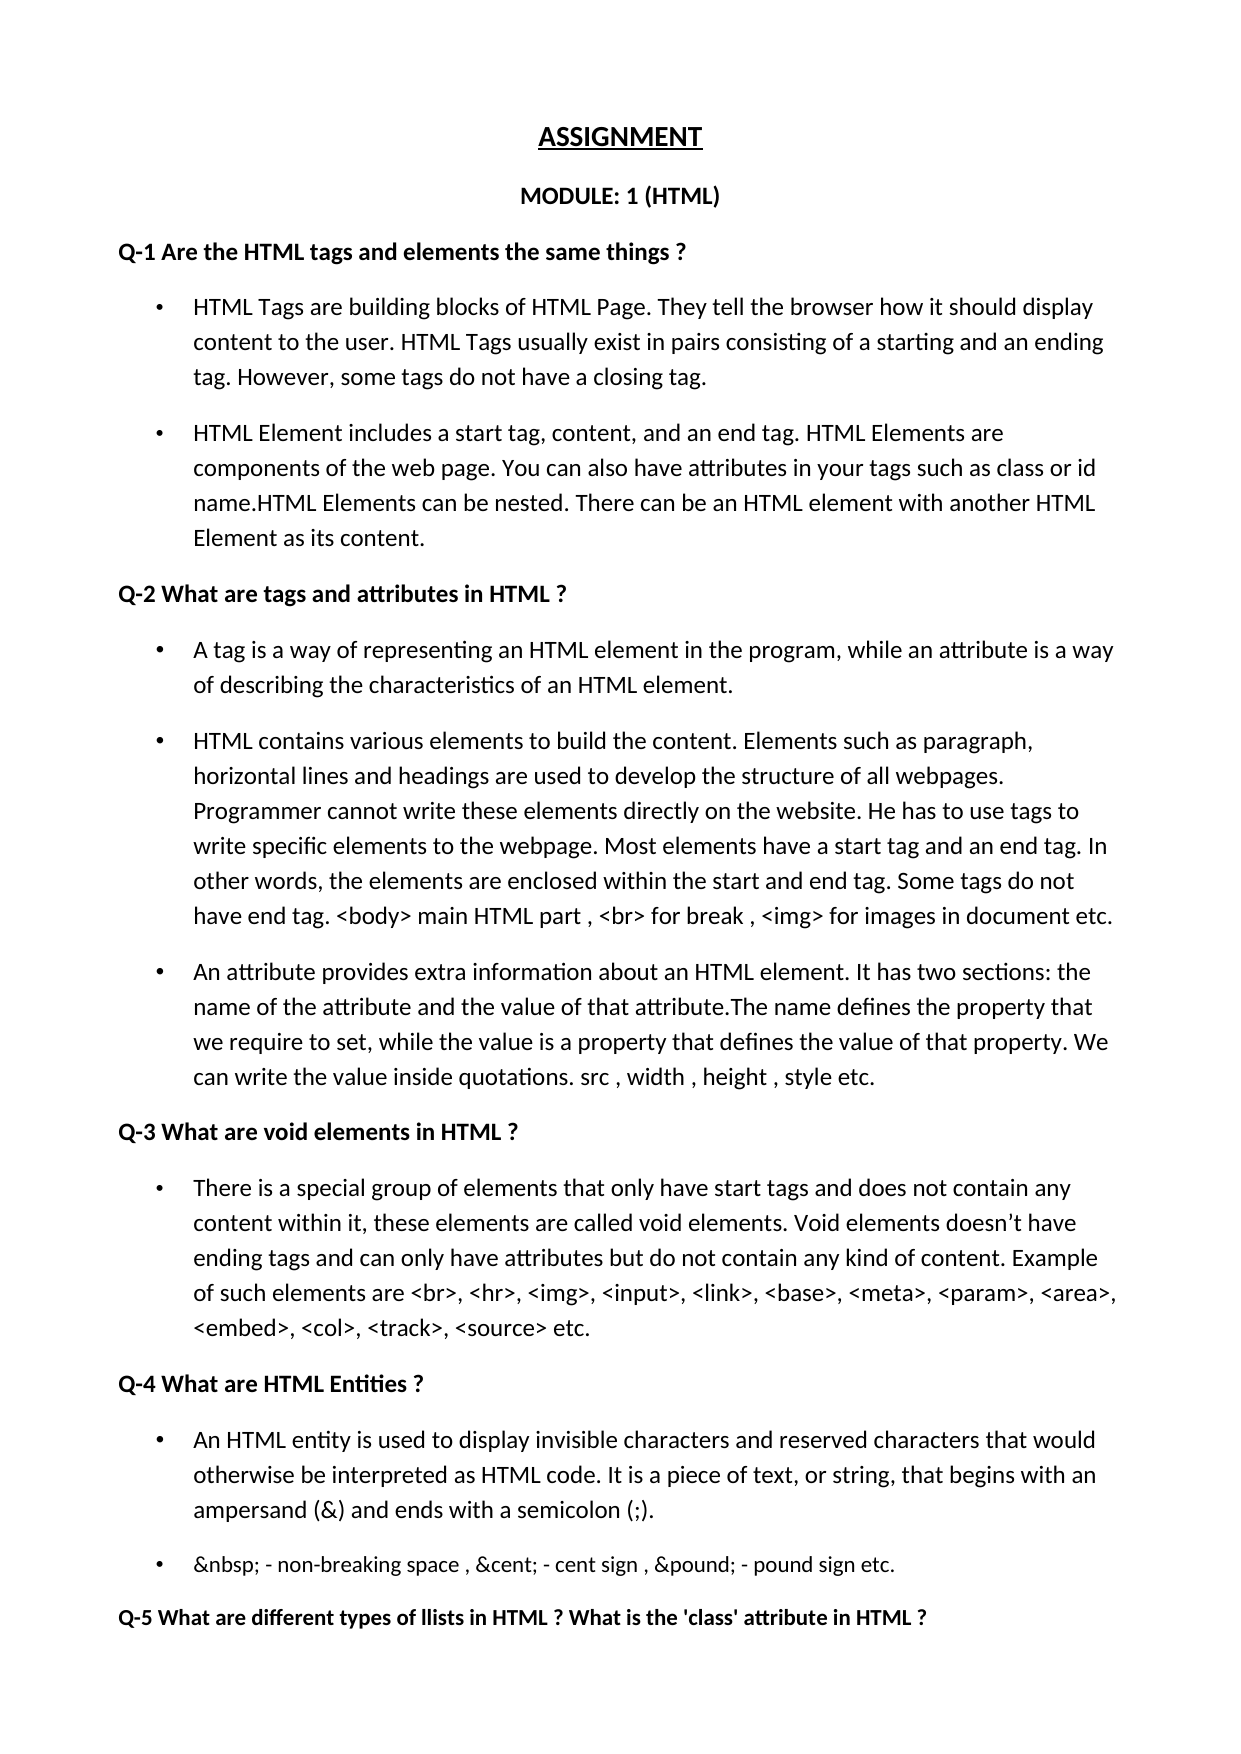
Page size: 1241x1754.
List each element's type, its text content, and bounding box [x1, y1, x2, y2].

text MODULE: 1 (HTML) [118, 180, 1122, 210]
text Q-1 Are the HTML tags and elements the same things ? [118, 236, 1122, 266]
list HTML Element includes a start tag, content, and an end tag. HTML Elements are components of the web page. You can also have attributes in your tags such as class or id name.HTML Elements can be nested. There can be an HTML element with another HTML Element as its content. [156, 417, 1122, 553]
list A tag is a way of representing an HTML element in the program, while an attribute is a way of describing the characteristics of an HTML element. [156, 634, 1122, 699]
text Q-3 What are void elements in HTML ? [118, 1117, 1122, 1147]
list An HTML entity is used to display invisible characters and reserved characters that would otherwise be interpreted as HTML code. It is a piece of text, or string, that begins with an ampersand (&) and ends with a semicolon (;). [156, 1424, 1122, 1524]
text ASSIGNMENT [118, 118, 1122, 154]
list HTML contains various elements to build the content. Elements such as paragraph, horizontal lines and headings are used to develop the structure of all webpages. Programmer cannot write these elements directly on the website. He has to use tags to write specific elements to the webpage. Most elements have a start tag and an end tag. In other words, the elements are enclosed within the start and end tag. Some tags do not have end tag. <body> main HTML part , <br> for break , <img> for images in document etc. [156, 725, 1122, 930]
text Q-2 What are tags and attributes in HTML ? [118, 578, 1122, 609]
text Q-5 What are different types of llists in HTML ? What is the 'class' attribute in HTML ? [118, 1603, 1122, 1631]
list HTML Tags are building blocks of HTML Page. They tell the browser how it should display content to the user. HTML Tags usually exist in pairs consisting of a starting and an ending tag. However, some tags do not have a closing tag. [156, 292, 1122, 392]
list There is a special group of elements that only have start tags and does not contain any content within it, these elements are called void elements. Void elements doesn’t have ending tags and can only have attributes but do not contain any kind of content. Example of such elements are <br>, <hr>, <img>, <input>, <link>, <base>, <meta>, <param>, <area>, <embed>, <col>, <track>, <source> etc. [156, 1172, 1122, 1343]
list &nbsp; - non-breaking space , &cent; - cent sign , &pound; - pound sign etc. [156, 1550, 1122, 1578]
list An attribute provides extra information about an HTML element. It has two sections: the name of the attribute and the value of that attribute.The name defines the property that we require to set, while the value is a property that defines the value of that property. We can write the value inside quotations. src , width , height , style etc. [156, 956, 1122, 1091]
text Q-4 What are HTML Entities ? [118, 1368, 1122, 1399]
